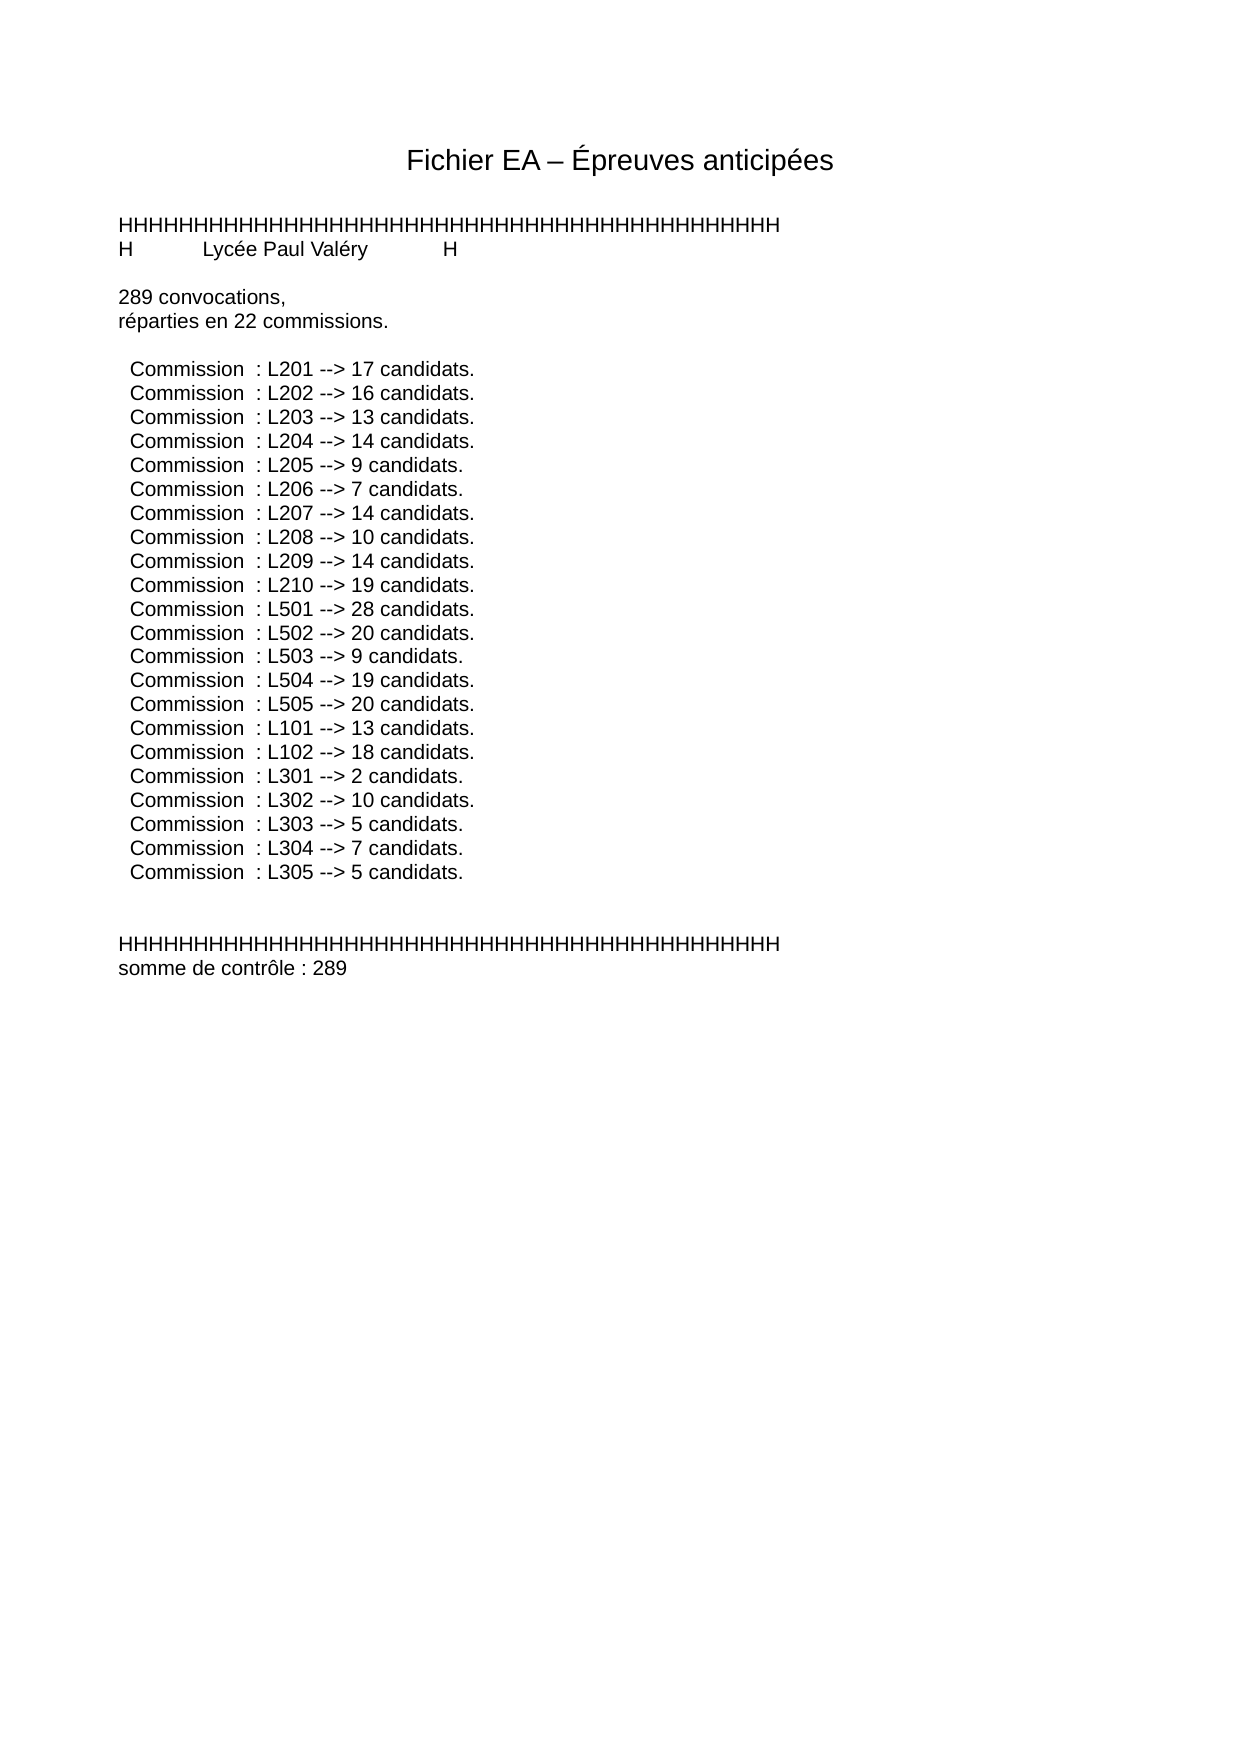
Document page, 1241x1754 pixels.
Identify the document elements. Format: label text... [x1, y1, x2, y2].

text Commission : L304 --> 7 candidats. [118, 836, 1122, 860]
text somme de contrôle : 289 [118, 956, 1122, 980]
text Commission : L501 --> 28 candidats. [118, 596, 1122, 620]
text Commission : L206 --> 7 candidats. [118, 477, 1122, 501]
text Commission : L505 --> 20 candidats. [118, 692, 1122, 716]
text réparties en 22 commissions. [118, 309, 1122, 333]
text Commission : L204 --> 14 candidats. [118, 429, 1122, 453]
text Commission : L502 --> 20 candidats. [118, 620, 1122, 644]
text Commission : L203 --> 13 candidats. [118, 405, 1122, 429]
text HHHHHHHHHHHHHHHHHHHHHHHHHHHHHHHHHHHHHHHHHHHH [118, 932, 1122, 956]
text Commission : L210 --> 19 candidats. [118, 572, 1122, 596]
text Commission : L101 --> 13 candidats. [118, 716, 1122, 740]
text Commission : L208 --> 10 candidats. [118, 524, 1122, 548]
text Commission : L202 --> 16 candidats. [118, 381, 1122, 405]
text Commission : L303 --> 5 candidats. [118, 812, 1122, 836]
text Commission : L102 --> 18 candidats. [118, 740, 1122, 764]
text Commission : L503 --> 9 candidats. [118, 644, 1122, 668]
text Commission : L205 --> 9 candidats. [118, 453, 1122, 477]
text HHHHHHHHHHHHHHHHHHHHHHHHHHHHHHHHHHHHHHHHHHHH [118, 213, 1122, 237]
title Fichier EA – Épreuves anticipées [118, 143, 1122, 177]
text Commission : L209 --> 14 candidats. [118, 548, 1122, 572]
text H Lycée Paul Valéry H [118, 237, 1122, 261]
text Commission : L207 --> 14 candidats. [118, 501, 1122, 524]
text Commission : L305 --> 5 candidats. [118, 860, 1122, 884]
text Commission : L302 --> 10 candidats. [118, 788, 1122, 812]
text Commission : L301 --> 2 candidats. [118, 764, 1122, 788]
text Commission : L201 --> 17 candidats. [118, 357, 1122, 381]
text Commission : L504 --> 19 candidats. [118, 668, 1122, 692]
text 289 convocations, [118, 285, 1122, 309]
